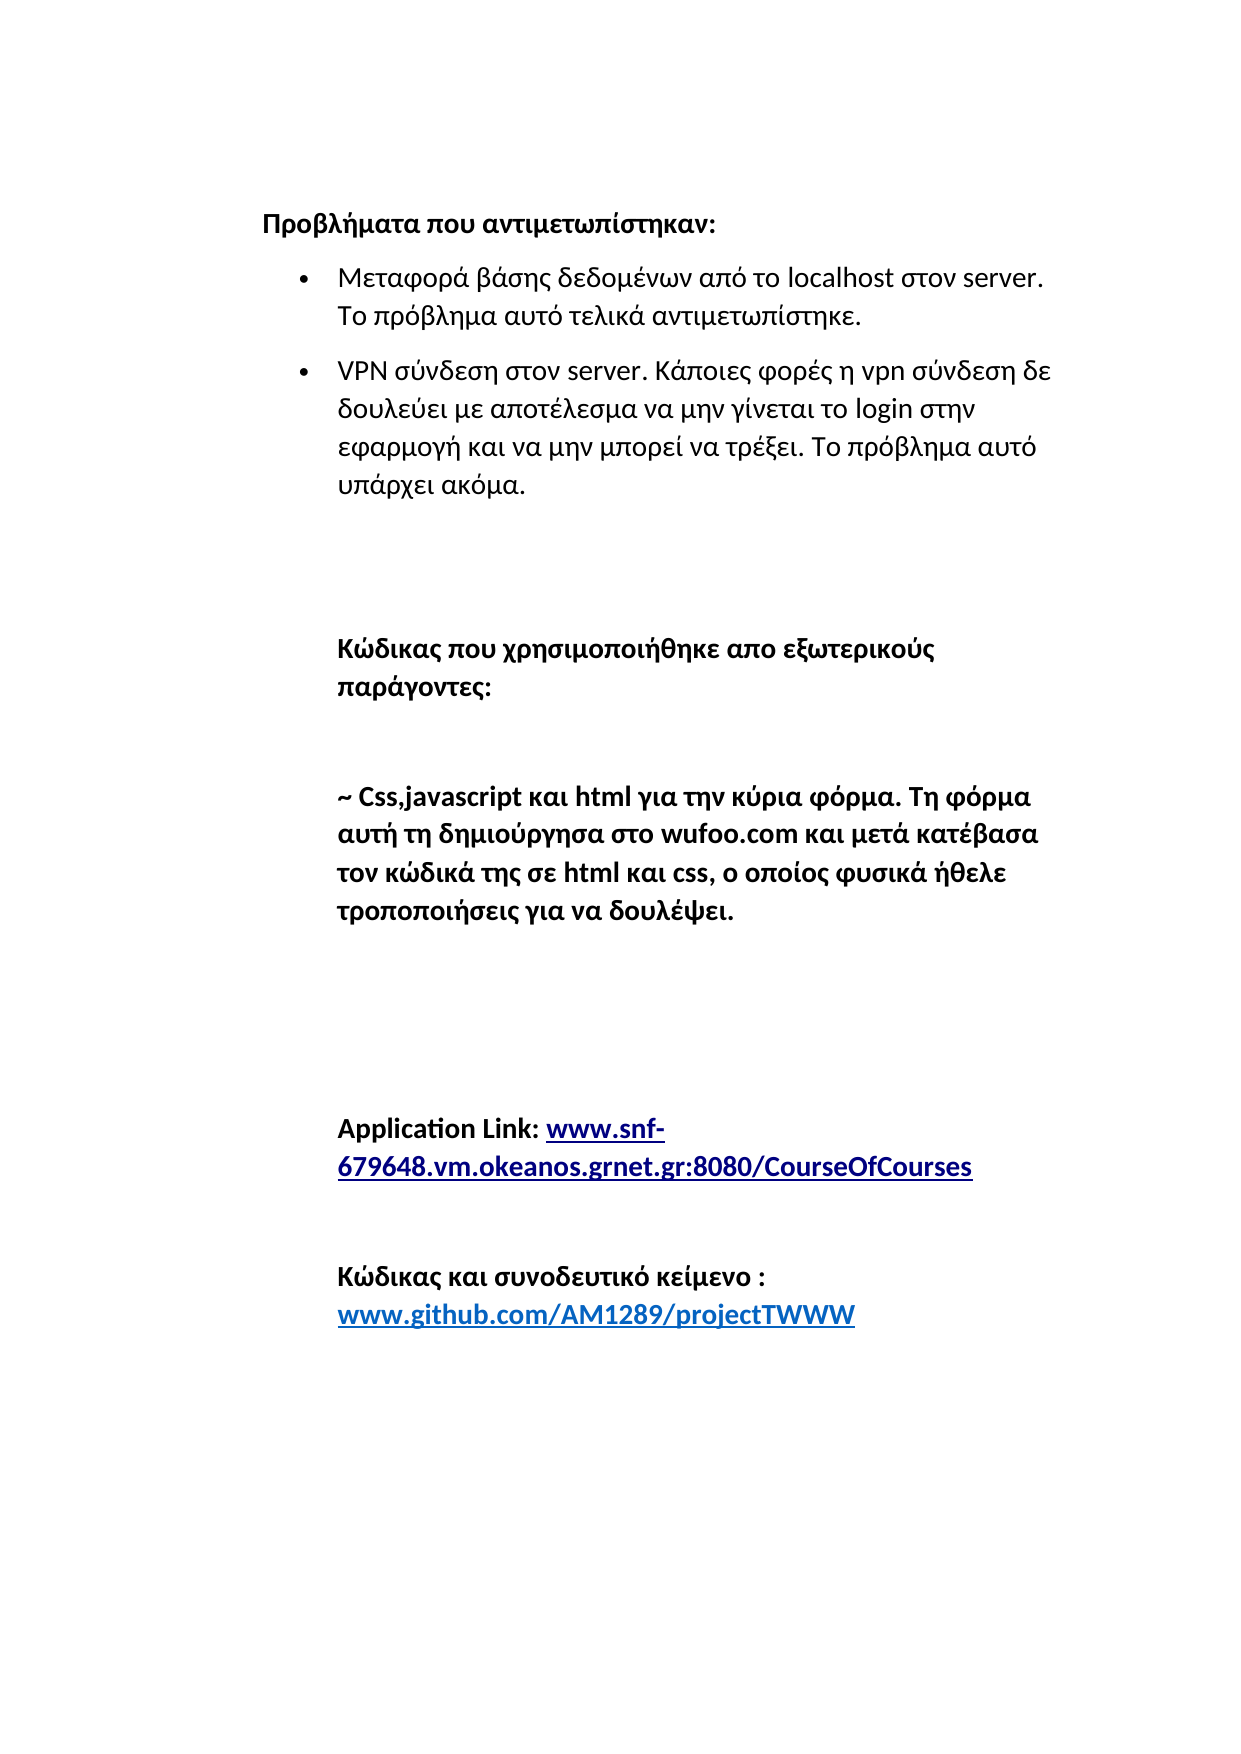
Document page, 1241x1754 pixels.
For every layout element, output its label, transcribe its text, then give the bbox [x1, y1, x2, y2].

list Application Link: www.snf-679648.vm.okeanos.grnet.gr:8080/CourseOfCourses [337, 1110, 1053, 1184]
list Κώδικας που χρησιμοποιήθηκε απο εξωτερικούς παράγοντες: [337, 630, 1053, 704]
list VPN σύνδεση στον server. Κάποιες φορές η vpn σύνδεση δε δουλεύει με αποτέλεσμα να μην γίνεται το login στην εφαρμογή και να μην μπορεί να τρέξει. Το πρόβλημα αυτό υπάρχει ακόμα. [300, 352, 1053, 502]
list ~ Css,javascript και html για την κύρια φόρμα. Τη φόρμα αυτή τη δημιούργησα στο wufoo.com και μετά κατέβασα τον κώδικά της σε html και css, ο οποίος φυσικά ήθελε τροποποιήσεις για να δουλέψει. [337, 778, 1053, 927]
text Προβλήματα που αντιμετωπίστηκαν: [262, 205, 1053, 240]
list Μεταφορά βάσης δεδομένων από το localhost στον server. Το πρόβλημα αυτό τελικά αντιμετωπίστηκε. [300, 259, 1053, 333]
list Κώδικας και συνοδευτικό κείμενο : www.github.com/AM1289/projectTWWW [337, 1258, 1053, 1331]
